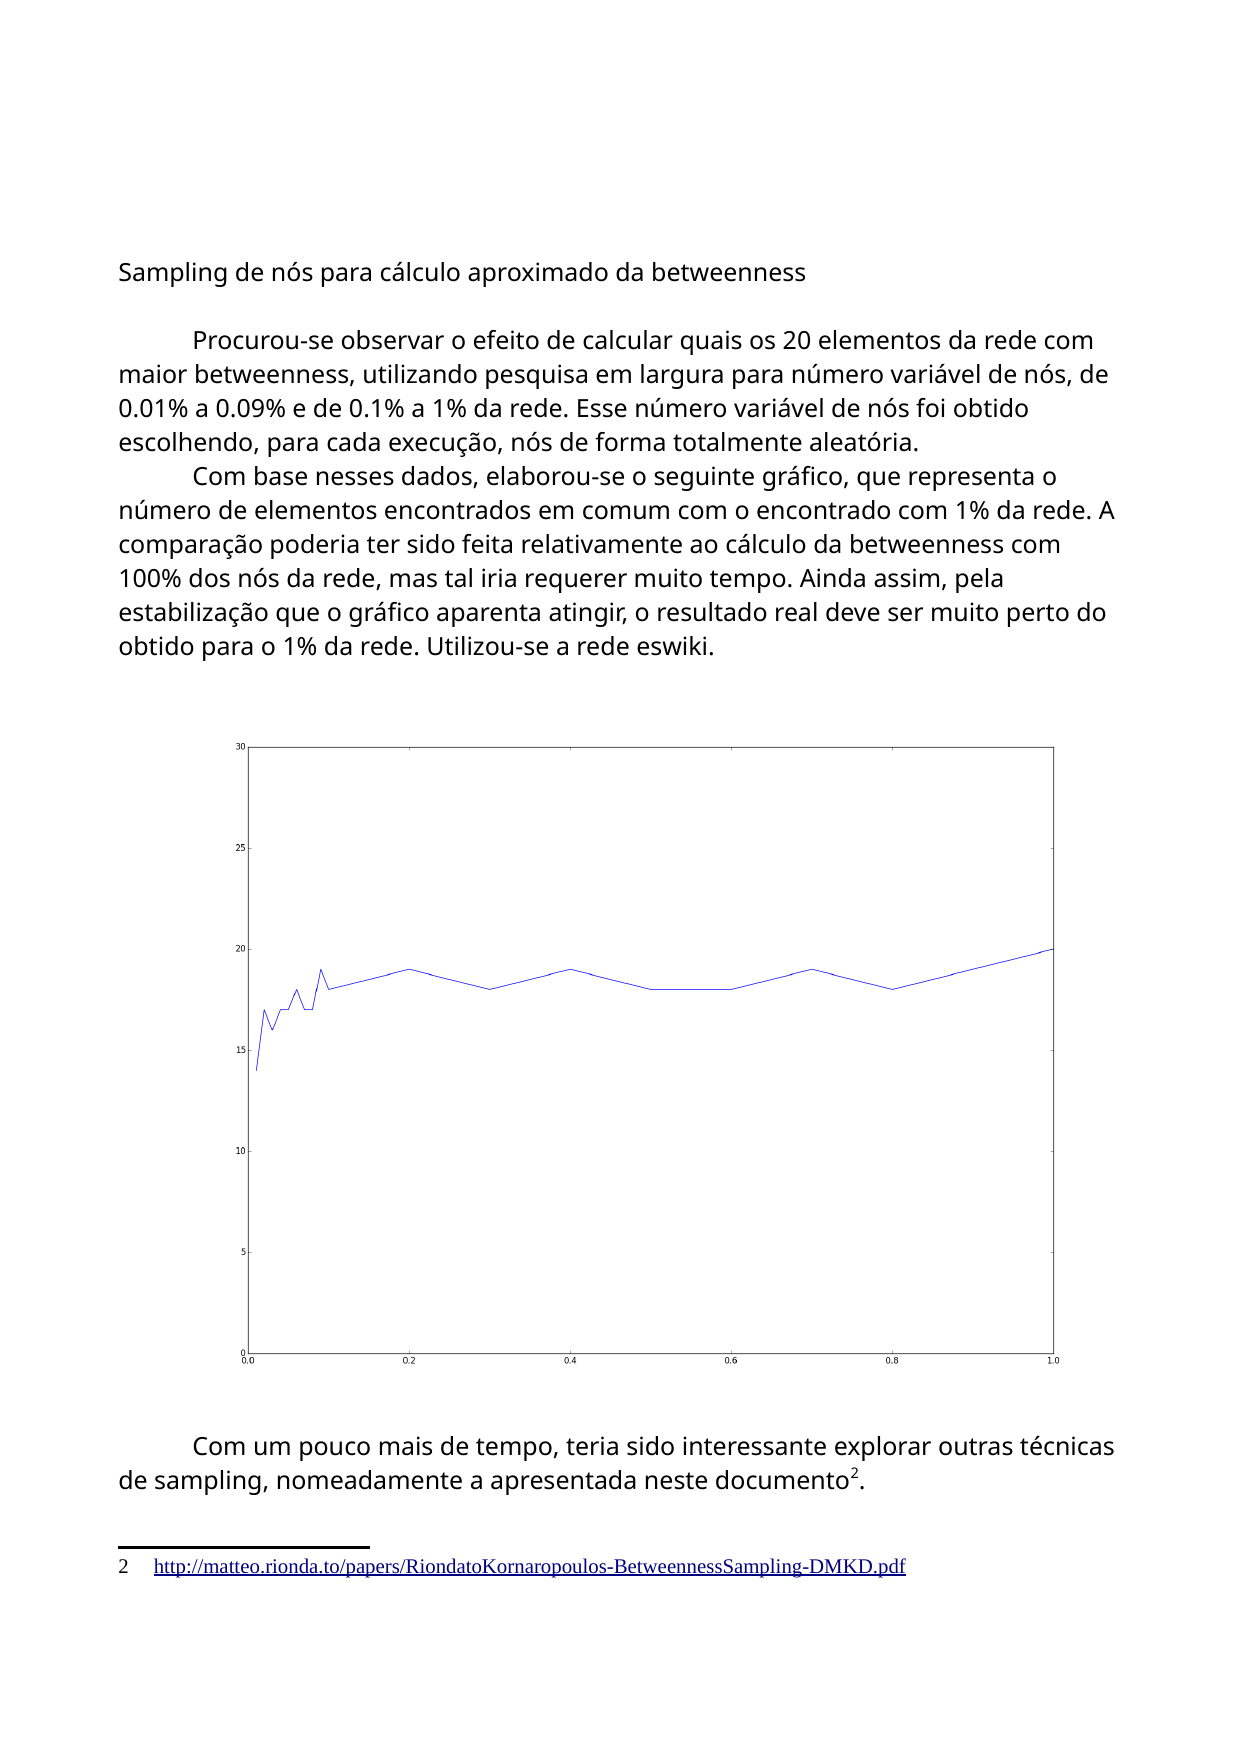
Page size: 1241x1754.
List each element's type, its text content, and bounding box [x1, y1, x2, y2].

text Com um pouco mais de tempo, teria sido interessante explorar outras técnicas de sampling, nomeadamente a apresentada neste documento. [118, 1429, 1122, 1497]
text [118, 663, 1122, 671]
text Procurou-se observar o efeito de calcular quais os 20 elementos da rede com maior betweenness, utilizando pesquisa em largura para número variável de nós, de 0.01% a 0.09% e de 0.1% a 1% da rede. Esse número variável de nós foi obtido escolhendo, para cada execução, nós de forma totalmente aleatória. [118, 322, 1122, 459]
text Com base nesses dados, elaborou-se o seguinte gráfico, que representa o número de elementos encontrados em comum com o encontrado com 1% da rede. A comparação poderia ter sido feita relativamente ao cálculo da betweenness com 100% dos nós da rede, mas tal iria requerer muito tempo. Ainda assim, pela estabilização que o gráfico aparenta atingir, o resultado real deve ser muito perto do obtido para o 1% da rede. Utilizou-se a rede eswiki. [118, 459, 1122, 663]
text Sampling de nós para cálculo aproximado da betweenness [118, 254, 1122, 288]
picture [118, 671, 1157, 1429]
text http://matteo.rionda.to/papers/RiondatoKornaropoulos-BetweennessSampling-DMKD.pdf [118, 1553, 1122, 1578]
